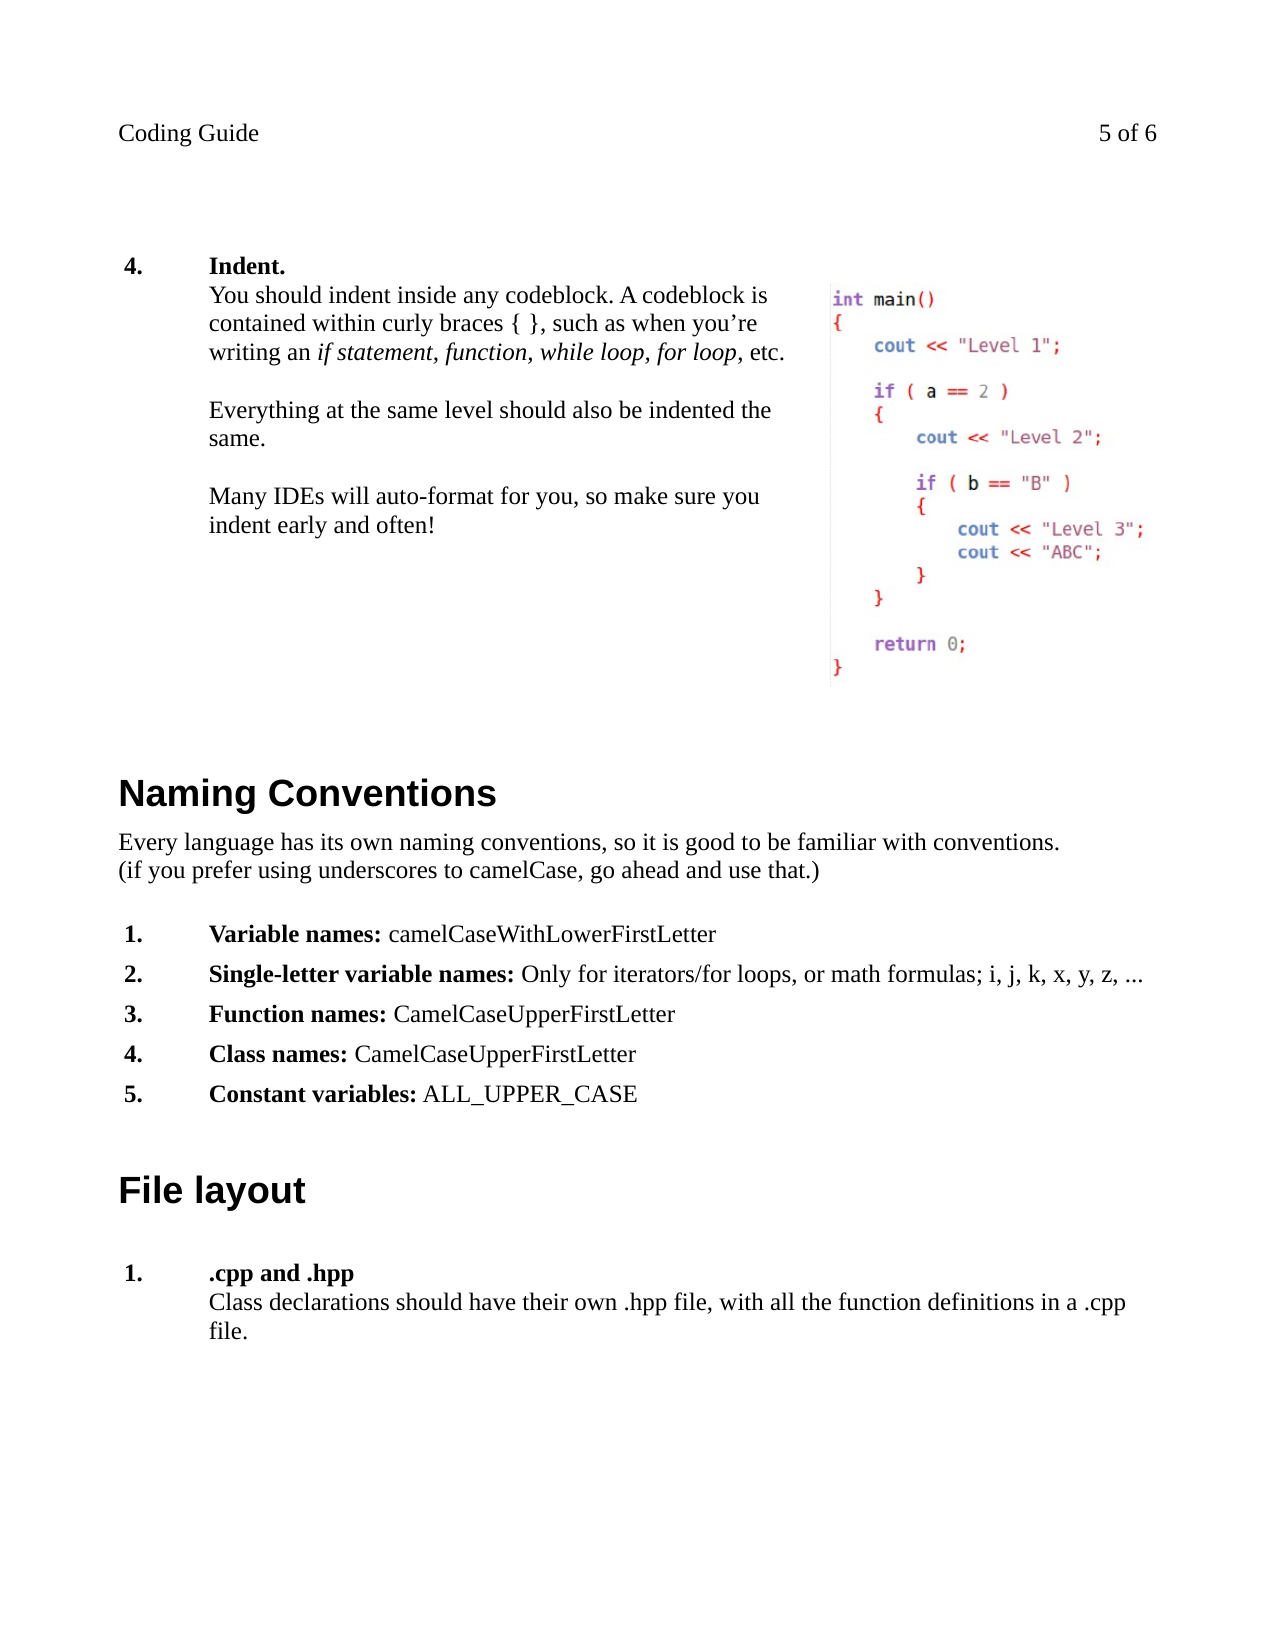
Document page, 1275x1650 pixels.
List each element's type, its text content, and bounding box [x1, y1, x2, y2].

table_cell [203, 176, 1157, 245]
table_cell Single-letter variable names: Only for iterators/for loops, or math formulas; i, j, k, x, y, z, ... [203, 953, 1157, 993]
table_cell 4. [118, 1034, 203, 1074]
table_cell 4. [118, 245, 203, 717]
table_cell Constant variables: ALL_UPPER_CASE [203, 1074, 1157, 1114]
table_header 1. [118, 1253, 203, 1350]
picture [819, 276, 1152, 687]
subtitle Naming Conventions [118, 771, 1157, 814]
table_header Variable names: camelCaseWithLowerFirstLetter [203, 913, 1157, 953]
table_cell [118, 176, 203, 245]
table_cell 5. [118, 1074, 203, 1114]
table_header 1. [118, 913, 203, 953]
text (if you prefer using underscores to camelCase, go ahead and use that.) [118, 855, 1157, 884]
table_cell Function names: CamelCaseUpperFirstLetter [203, 993, 1157, 1033]
table_cell Class names: CamelCaseUpperFirstLetter [203, 1034, 1157, 1074]
table_cell 2. [118, 953, 203, 993]
table_header .cpp and .hpp Class declarations should have their own .hpp file, with all the function definitions in a .cpp file. [203, 1253, 1157, 1350]
subtitle File layout [118, 1168, 1157, 1211]
table_cell 3. [118, 993, 203, 1033]
table_cell Indent. You should indent inside any codeblock. A codeblock is contained within curly braces { }, such as when you’re writing an if statement, function, while loop, for loop, etc. Everything at the same level should also be indented the same. Many IDEs will auto-format for you, so make sure you indent early and often! [203, 245, 1157, 717]
text Every language has its own naming conventions, so it is good to be familiar with conventions. [118, 827, 1157, 855]
